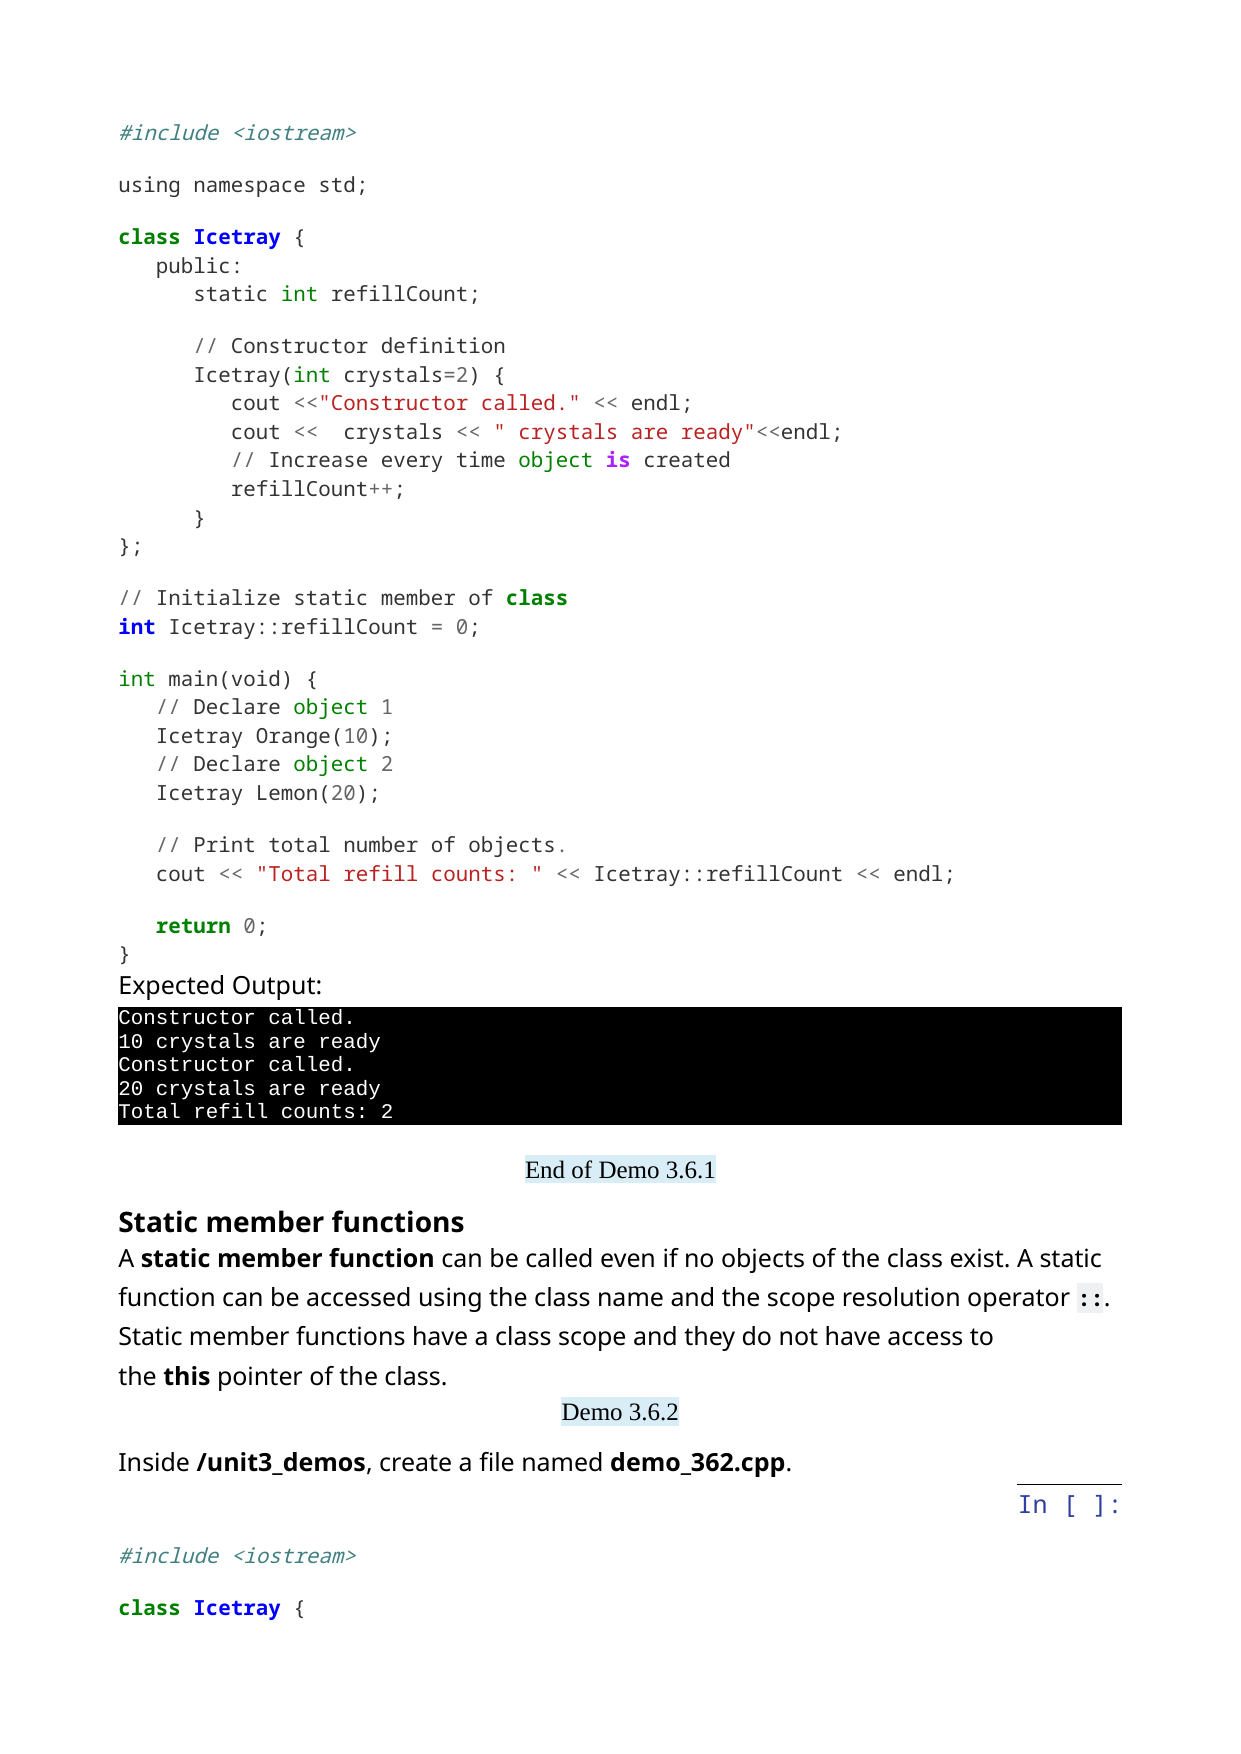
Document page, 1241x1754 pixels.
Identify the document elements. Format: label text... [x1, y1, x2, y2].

text #include <iostream> [118, 1541, 1122, 1570]
text // Constructor definition [118, 331, 1122, 360]
text // Print total number of objects. [118, 830, 1122, 859]
text Expected Output: [118, 968, 1122, 1002]
text Icetray Orange(10); [118, 721, 1122, 749]
text In [ ]: [118, 1484, 1122, 1521]
text // Declare object 1 [118, 692, 1122, 721]
text } [118, 503, 1122, 531]
text cout <<"Constructor called." << endl; [118, 388, 1122, 417]
text using namespace std; [118, 170, 1122, 199]
text cout << "Total refill counts: " << Icetray::refillCount << endl; [118, 859, 1122, 887]
text int main(void) { [118, 664, 1122, 692]
text Total refill counts: 2 [118, 1102, 1122, 1125]
text // Increase every time object is created [118, 446, 1122, 474]
text A static member function can be called even if no objects of the class exist. A static function can be accessed using the class name and the scope resolution operator ::. Static member functions have a class scope and they do not have access to the this pointer of the class. [118, 1241, 1122, 1392]
subtitle Static member functions [118, 1202, 1122, 1241]
text Inside /unit3_demos, create a file named demo_362.cpp. [118, 1445, 1122, 1479]
text public: [118, 251, 1122, 279]
text // Initialize static member of class [118, 583, 1122, 612]
text Constructor called. [118, 1007, 1122, 1031]
text // Declare object 2 [118, 749, 1122, 778]
text }; [118, 531, 1122, 560]
text class Icetray { [118, 222, 1122, 251]
text cout << crystals << " crystals are ready"<<endl; [118, 417, 1122, 446]
text Demo 3.6.2 [118, 1397, 1122, 1426]
text Icetray Lemon(20); [118, 778, 1122, 806]
text static int refillCount; [118, 279, 1122, 308]
text return 0; [118, 911, 1122, 939]
text Icetray(int crystals=2) { [118, 360, 1122, 388]
text class Icetray { [118, 1593, 1122, 1622]
text refillCount++; [118, 474, 1122, 503]
text } [118, 939, 1122, 968]
text 20 crystals are ready [118, 1078, 1122, 1102]
text 10 crystals are ready [118, 1031, 1122, 1054]
text #include <iostream> [118, 118, 1122, 147]
text Constructor called. [118, 1054, 1122, 1078]
text int Icetray::refillCount = 0; [118, 612, 1122, 640]
text End of Demo 3.6.1 [118, 1155, 1122, 1183]
